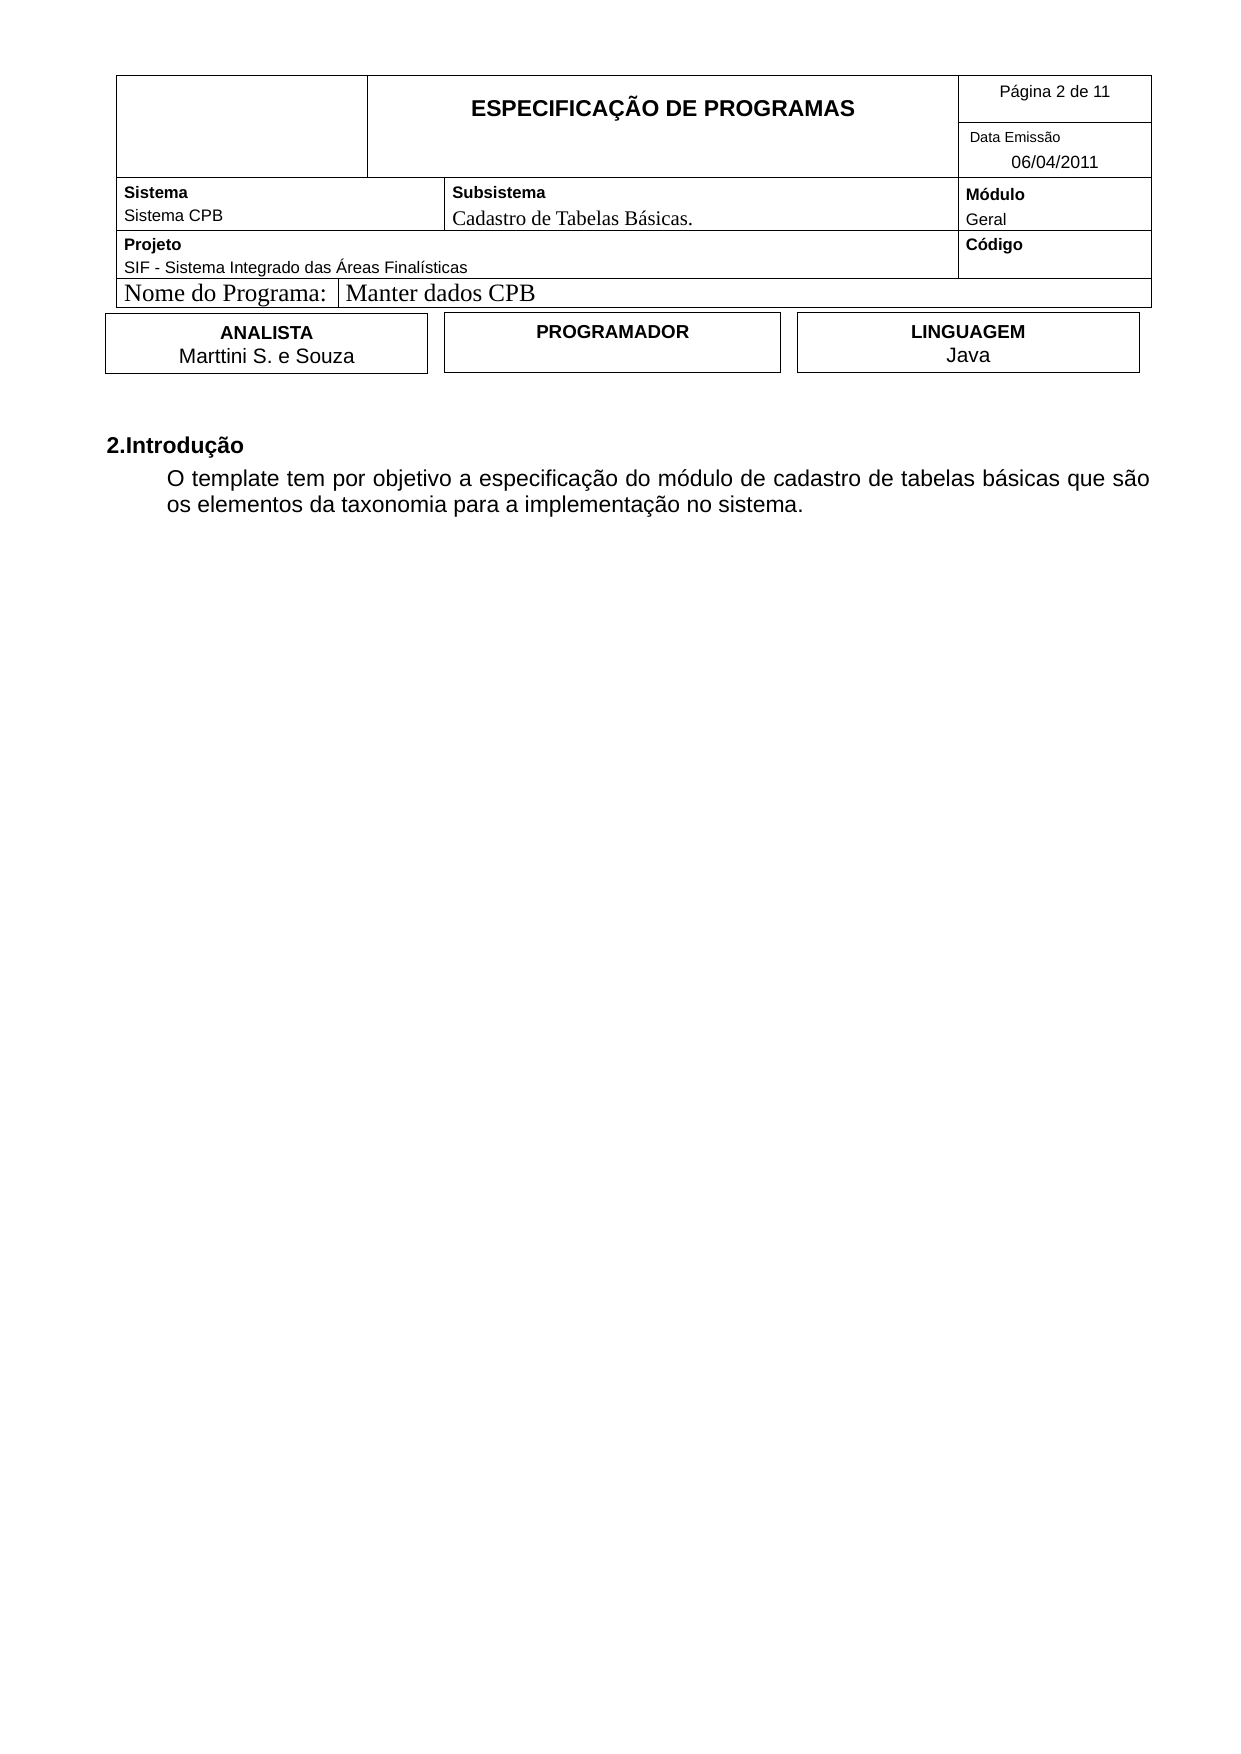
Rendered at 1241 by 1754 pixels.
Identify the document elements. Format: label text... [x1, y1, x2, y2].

text O template tem por objetivo a especificação do módulo de cadastro de tabelas básicas que são os elementos da taxonomia para a implementação no sistema. [167, 464, 1151, 517]
subtitle Introdução [106, 432, 1151, 458]
